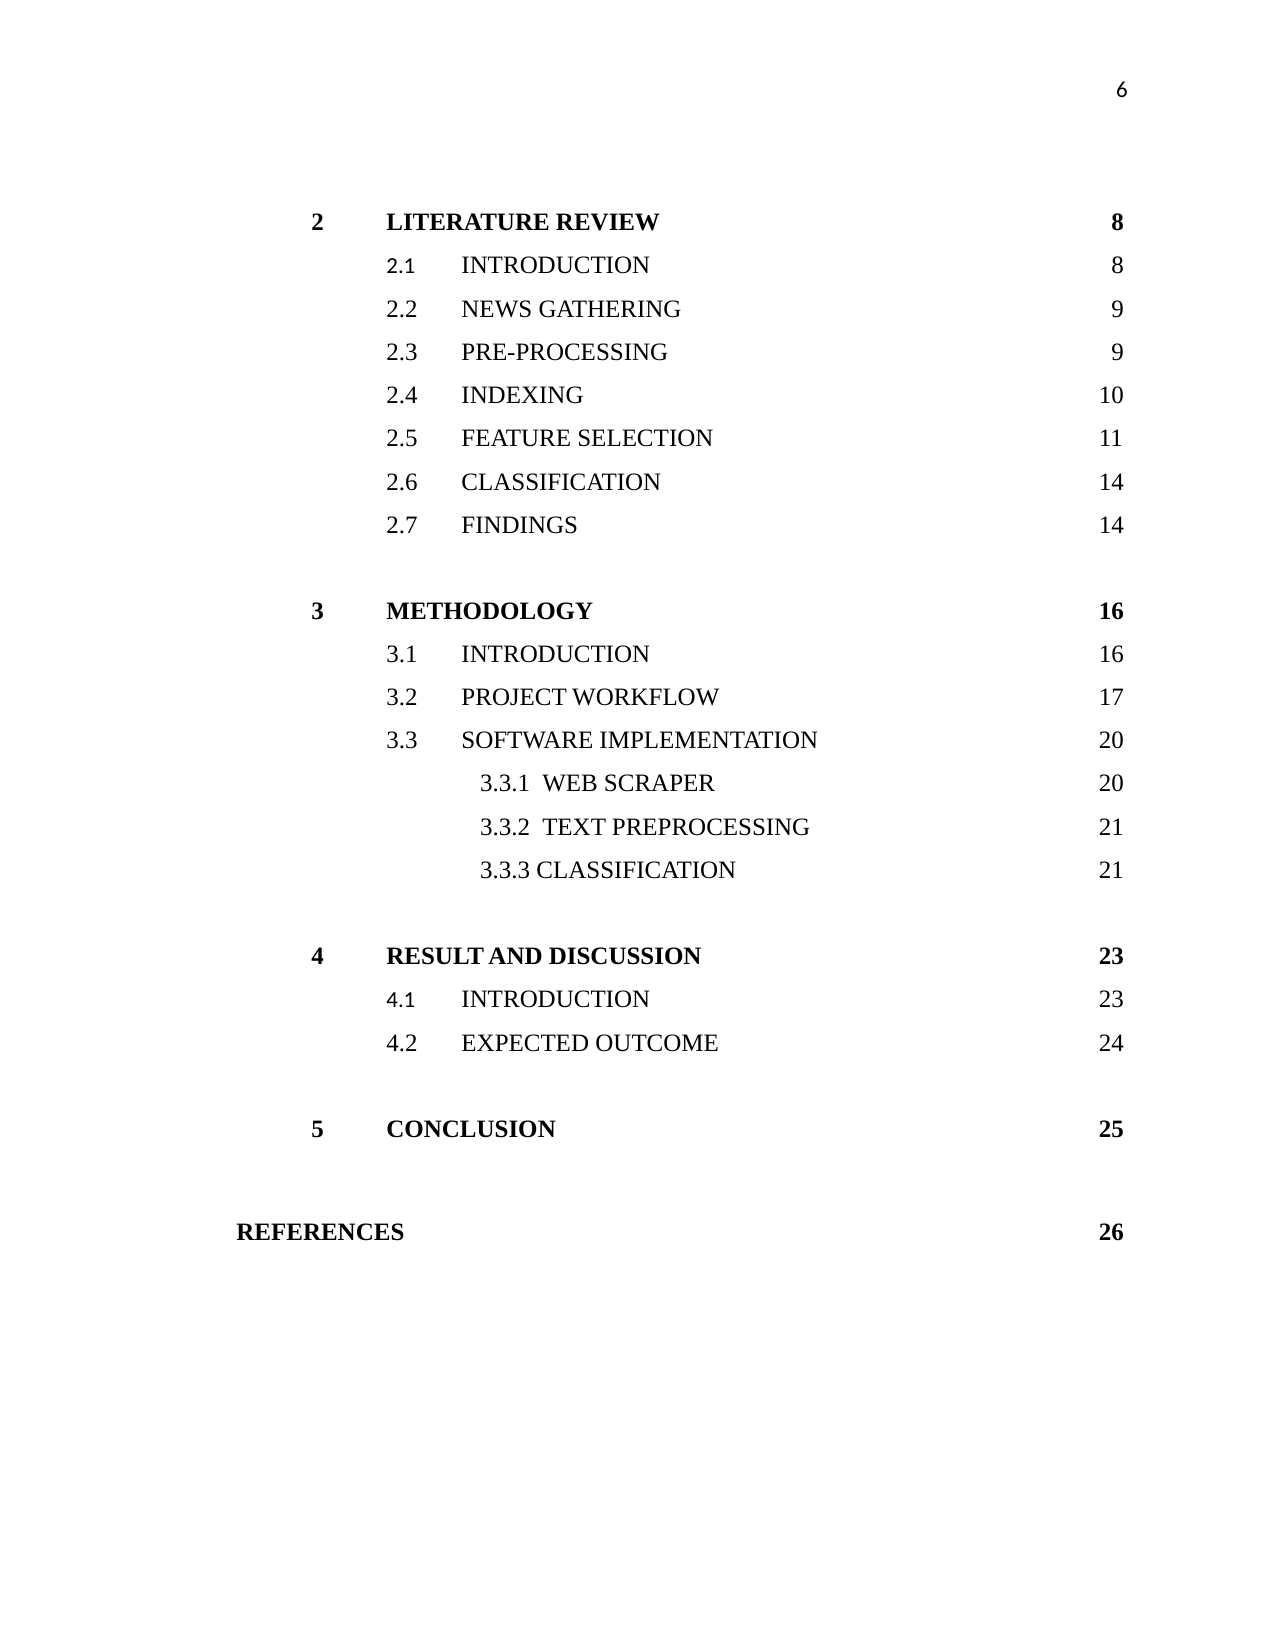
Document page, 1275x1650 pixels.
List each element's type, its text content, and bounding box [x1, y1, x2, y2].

list SOFTWARE IMPLEMENTATION 20 [386, 725, 1127, 754]
list LITERATURE REVIEW 8 [311, 207, 1127, 236]
list PROJECT WORKFLOW 17 [386, 682, 1127, 711]
list WEB SCRAPER 20 [480, 768, 1127, 797]
list TEXT PREPROCESSING 21 [480, 812, 1127, 840]
list CLASSIFICATION 14 [386, 467, 1127, 495]
list CLASSIFICATION 21 [480, 855, 1127, 883]
list FEATURE SELECTION 11 [386, 423, 1127, 452]
list PRE-PROCESSING 9 [386, 337, 1127, 366]
list INTRODUCTION 8 [386, 251, 1127, 279]
list NEWS GATHERING 9 [386, 294, 1127, 323]
list METHODOLOGY 16 [311, 596, 1127, 625]
list EXPECTED OUTCOME 24 [386, 1028, 1127, 1056]
list INDEXING 10 [386, 380, 1127, 409]
list INTRODUCTION 23 [386, 984, 1127, 1013]
list FINDINGS 14 [386, 510, 1127, 538]
list CONCLUSION 25 [311, 1114, 1127, 1143]
list RESULT AND DISCUSSION 23 [311, 941, 1127, 970]
text REFERENCES 26 [236, 1217, 1127, 1246]
list INTRODUCTION 16 [386, 639, 1127, 668]
